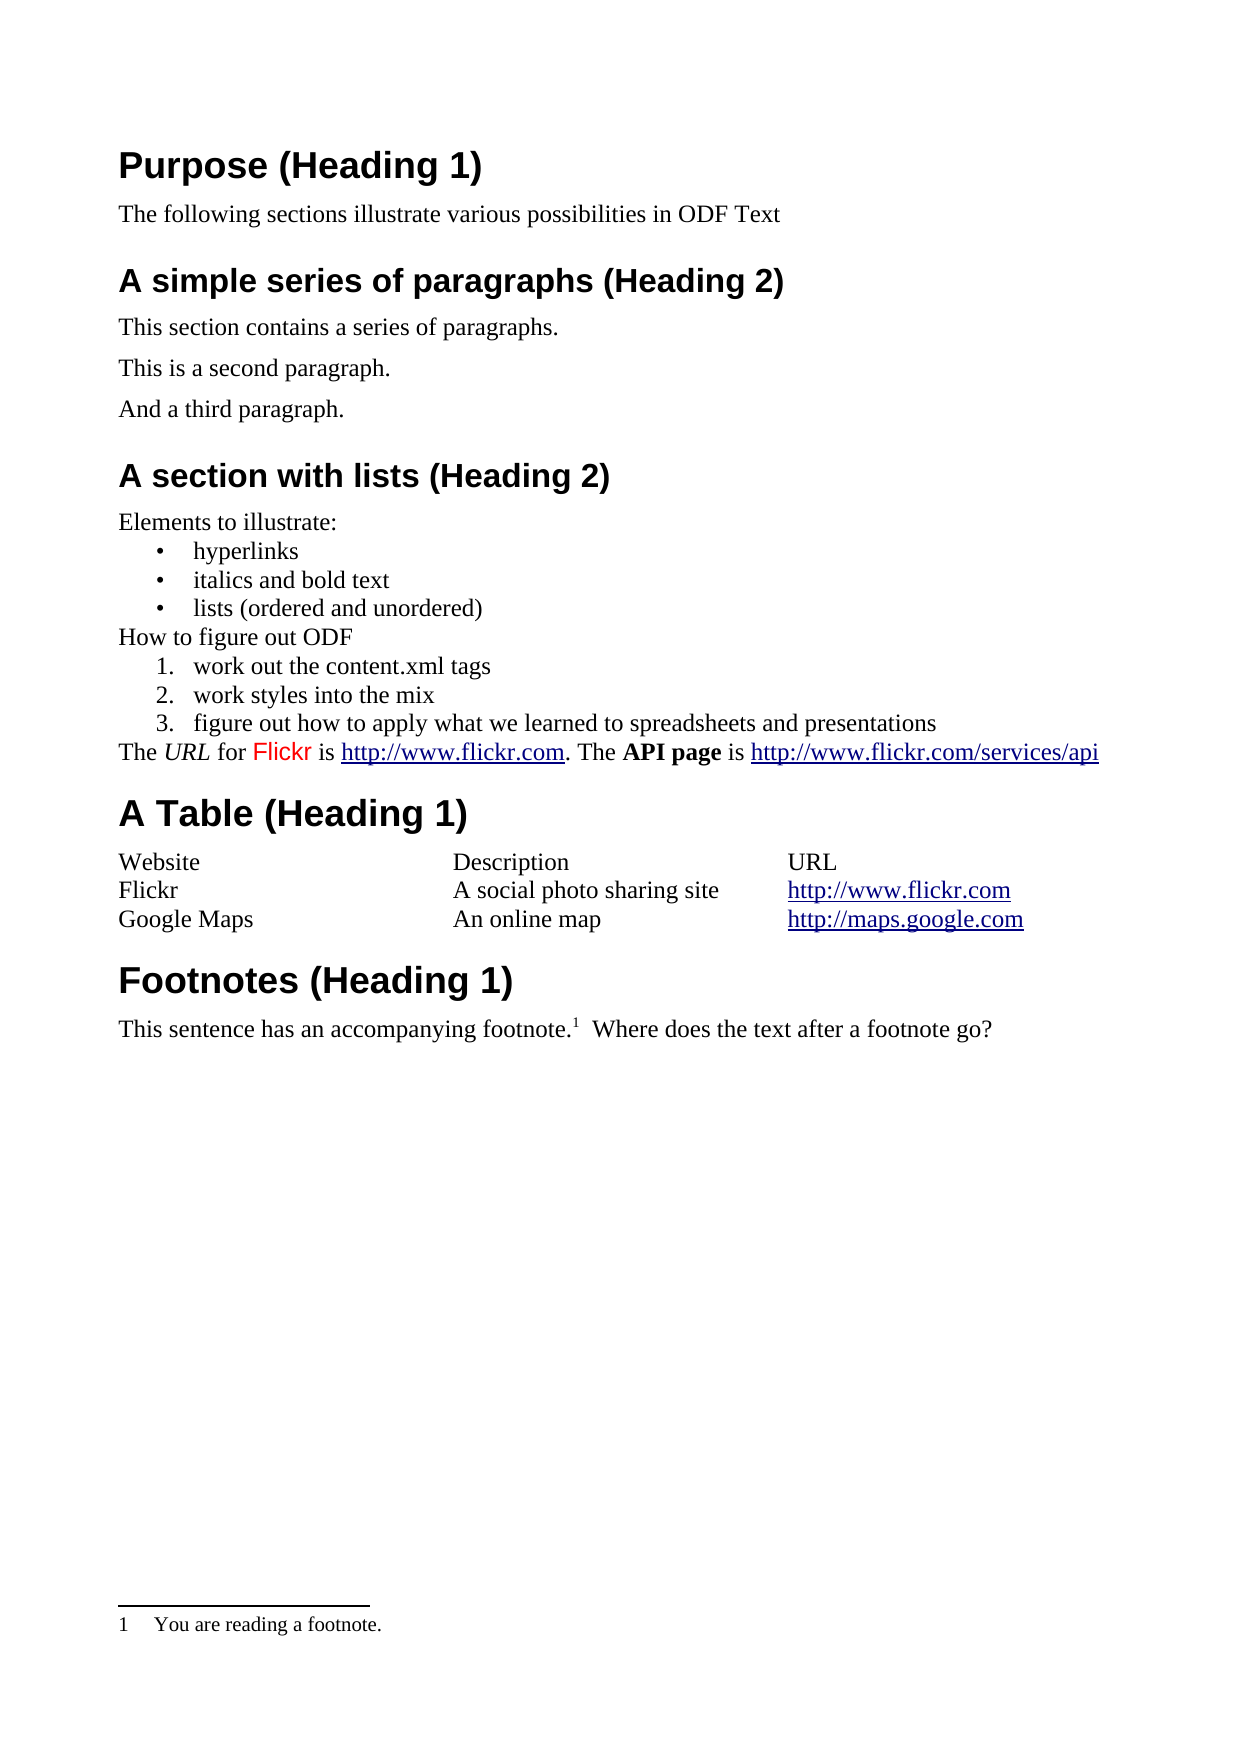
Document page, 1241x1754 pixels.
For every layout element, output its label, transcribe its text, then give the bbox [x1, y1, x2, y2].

list lists (ordered and unordered) [156, 456, 1122, 484]
text This is a second paragraph. [118, 258, 1122, 287]
subtitle Purpose (Heading 1) [118, 118, 1122, 147]
subtitle A simple series of paragraphs (Heading 2) [118, 188, 1122, 217]
table_header Website [118, 657, 453, 686]
subtitle A section with lists (Heading 2) [118, 341, 1122, 369]
table_cell Google Maps [118, 715, 453, 743]
text How to figure out ODF [118, 484, 1122, 513]
text The URL for Flickr is http://www.flickr.com. The API page is http://www.flickr.com/services/api [118, 599, 1122, 628]
subtitle An Image [118, 801, 1122, 829]
list work out the content.xml tags [156, 513, 1122, 542]
table_cell Flickr [118, 686, 453, 714]
table_cell http://maps.google.com [788, 715, 1122, 743]
text This sentence has an accompanying footnote. Where does the text after a footnote go? [118, 772, 1122, 801]
text And a third paragraph. [118, 299, 1122, 328]
list hyperlinks [156, 398, 1122, 427]
table_cell An online map [453, 715, 787, 743]
text The following sections illustrate various possibilities in ODF Text [118, 147, 1122, 176]
text This section contains a series of paragraphs. [118, 217, 1122, 246]
subtitle A Table (Heading 1) [118, 628, 1122, 657]
list figure out how to apply what we learned to spreadsheets and presentations [156, 571, 1122, 599]
table_cell A social photo sharing site [453, 686, 787, 714]
list italics and bold text [156, 427, 1122, 456]
table_header URL [788, 657, 1122, 686]
text You are reading a footnote. [118, 1612, 1122, 1636]
table_cell http://www.flickr.com [788, 686, 1122, 714]
table_header Description [453, 657, 787, 686]
list work styles into the mix [156, 542, 1122, 571]
subtitle Footnotes (Heading 1) [118, 743, 1122, 772]
text Elements to illustrate: [118, 369, 1122, 398]
